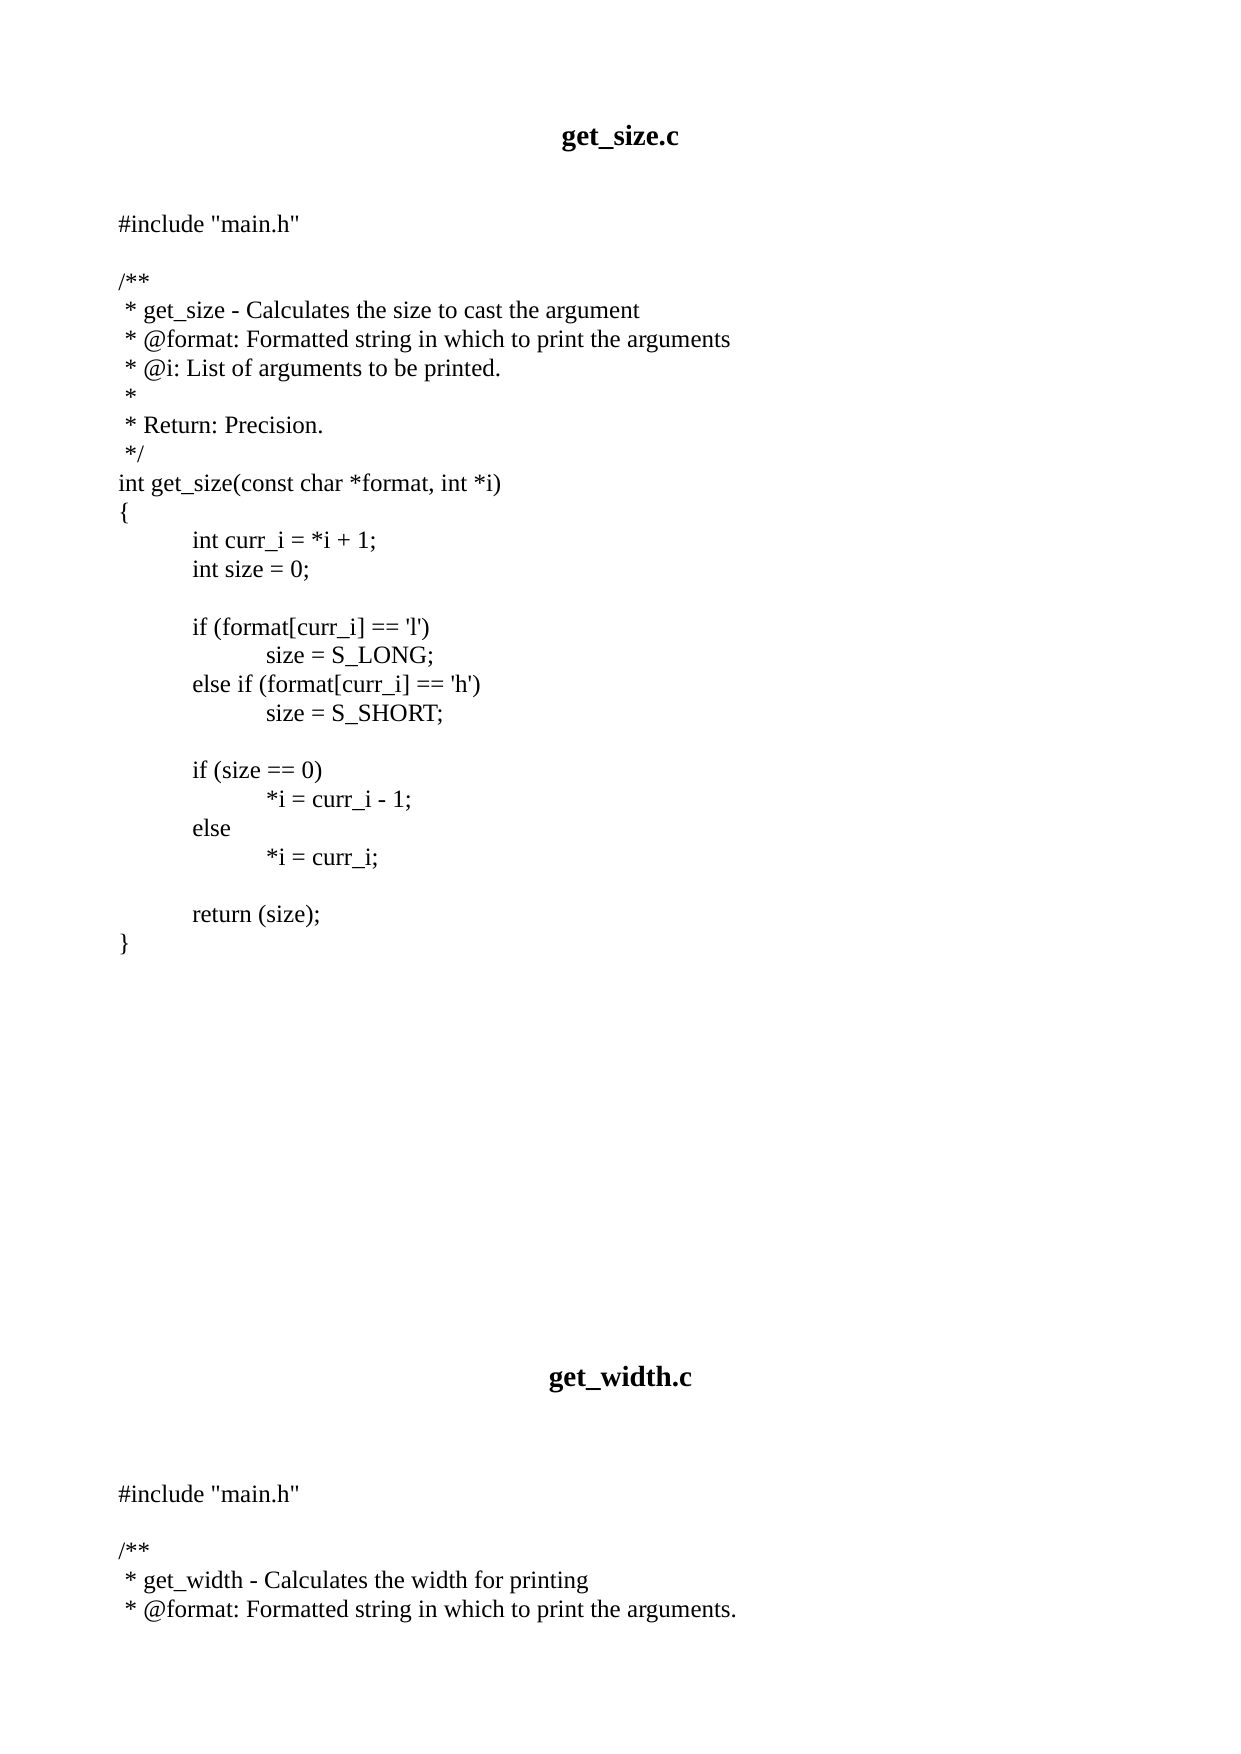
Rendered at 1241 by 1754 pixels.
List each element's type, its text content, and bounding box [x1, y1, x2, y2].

text /** [118, 267, 1122, 295]
text * Return: Precision. [118, 410, 1122, 439]
text { [118, 497, 1122, 525]
text * @format: Formatted string in which to print the arguments. [118, 1594, 1122, 1623]
text *i = curr_i; [118, 842, 1122, 870]
text * get_size - Calculates the size to cast the argument [118, 295, 1122, 324]
text get_width.c [118, 1359, 1122, 1393]
text /** [118, 1536, 1122, 1565]
text size = S_SHORT; [118, 698, 1122, 727]
text else if (format[curr_i] == 'h') [118, 669, 1122, 698]
text return (size); [118, 899, 1122, 928]
text */ [118, 439, 1122, 468]
text size = S_LONG; [118, 640, 1122, 669]
text get_size.c [118, 118, 1122, 152]
text #include "main.h" [118, 209, 1122, 238]
text if (format[curr_i] == 'l') [118, 612, 1122, 640]
text int get_size(const char *format, int *i) [118, 468, 1122, 497]
text } [118, 928, 1122, 957]
text * @format: Formatted string in which to print the arguments [118, 324, 1122, 353]
text int curr_i = *i + 1; [118, 525, 1122, 554]
text #include "main.h" [118, 1479, 1122, 1508]
text if (size == 0) [118, 755, 1122, 784]
text * get_width - Calculates the width for printing [118, 1565, 1122, 1594]
text else [118, 813, 1122, 842]
text * [118, 382, 1122, 410]
text *i = curr_i - 1; [118, 784, 1122, 813]
text * @i: List of arguments to be printed. [118, 353, 1122, 382]
text int size = 0; [118, 554, 1122, 583]
